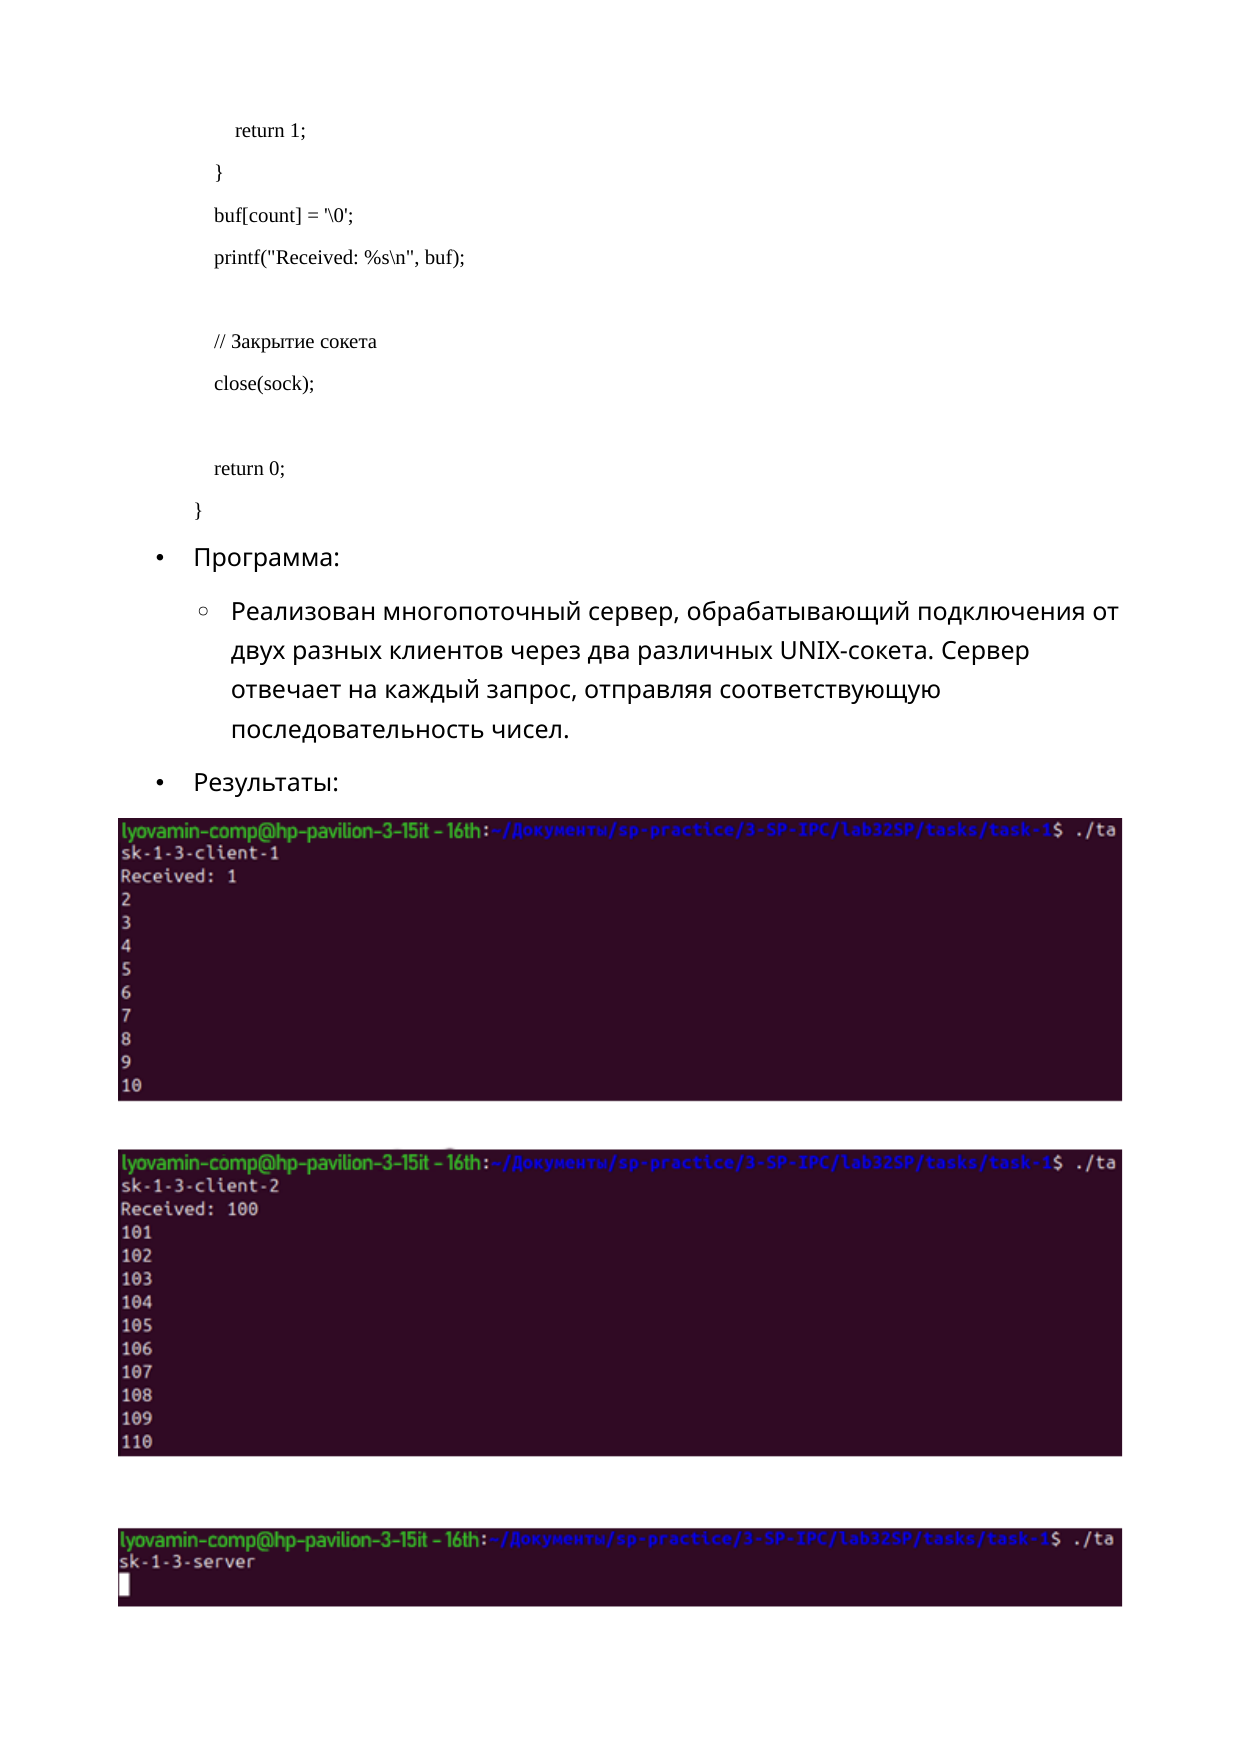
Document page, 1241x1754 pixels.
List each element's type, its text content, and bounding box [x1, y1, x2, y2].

text buf[count] = '\0'; [193, 202, 1122, 227]
text } [193, 160, 1122, 184]
text return 1; [193, 118, 1122, 142]
text close(sock); [193, 371, 1122, 395]
text // Закрытие сокета [193, 329, 1122, 353]
list Программа: [156, 540, 1122, 574]
text printf("Received: %s\n", buf); [193, 245, 1122, 269]
list Результаты: [156, 765, 1122, 799]
text return 0; [193, 456, 1122, 480]
text } [193, 498, 1122, 522]
list Реализован многопоточный сервер, обрабатывающий подключения от двух разных клиентов через два различных UNIX-сокета. Сервер отвечает на каждый запрос, отправляя соответствующую последовательность чисел. [193, 594, 1122, 745]
